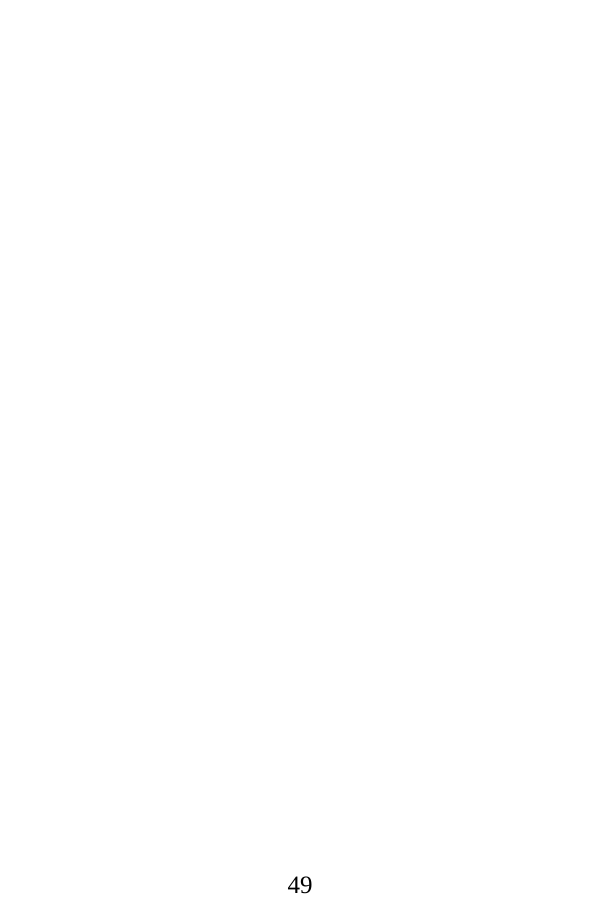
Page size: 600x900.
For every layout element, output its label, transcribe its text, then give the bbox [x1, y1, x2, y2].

text I couldn’t see it on my cold walk home. I texted her to say as much, and she eventually responded, “I saw it only briefly.” [37, 628, 562, 696]
text woke, made coffee, listened to two Nurse Cat songs and wrote in my journal. [37, 174, 562, 219]
text I listened to night four of the San Francisco album and fell asleep for a couple hours, dreaming of farting around Scott's house with him, Kevin & Leann. [37, 401, 562, 492]
text I walked to Middlemont for rehearsal with Ryan and Tina, then got a group text from Dulci saying she, Alyse and Becca had been asked to sing w/ Dr. Dog. I walked to Aldi, Izzy's and home while obsessing over my desire to be invited to somehow tag along. [37, 287, 562, 401]
text V.X [37, 128, 562, 151]
text I made an overly toasted bagel and rotted in bed until it was time to walk to Odd for the Sun Goblin show. I enjoyed watching bands I wouldn’t normally see, but started getting tired ruing their set, especially once Hannah group-texted about the Aurora borealis. [37, 492, 562, 628]
text clearly on a date. After Cait left, I noticed I had her number and texted her asking if she’d like to go on one with me, which we scheduled for Thursday. [37, 37, 562, 106]
text . . . [37, 242, 562, 264]
